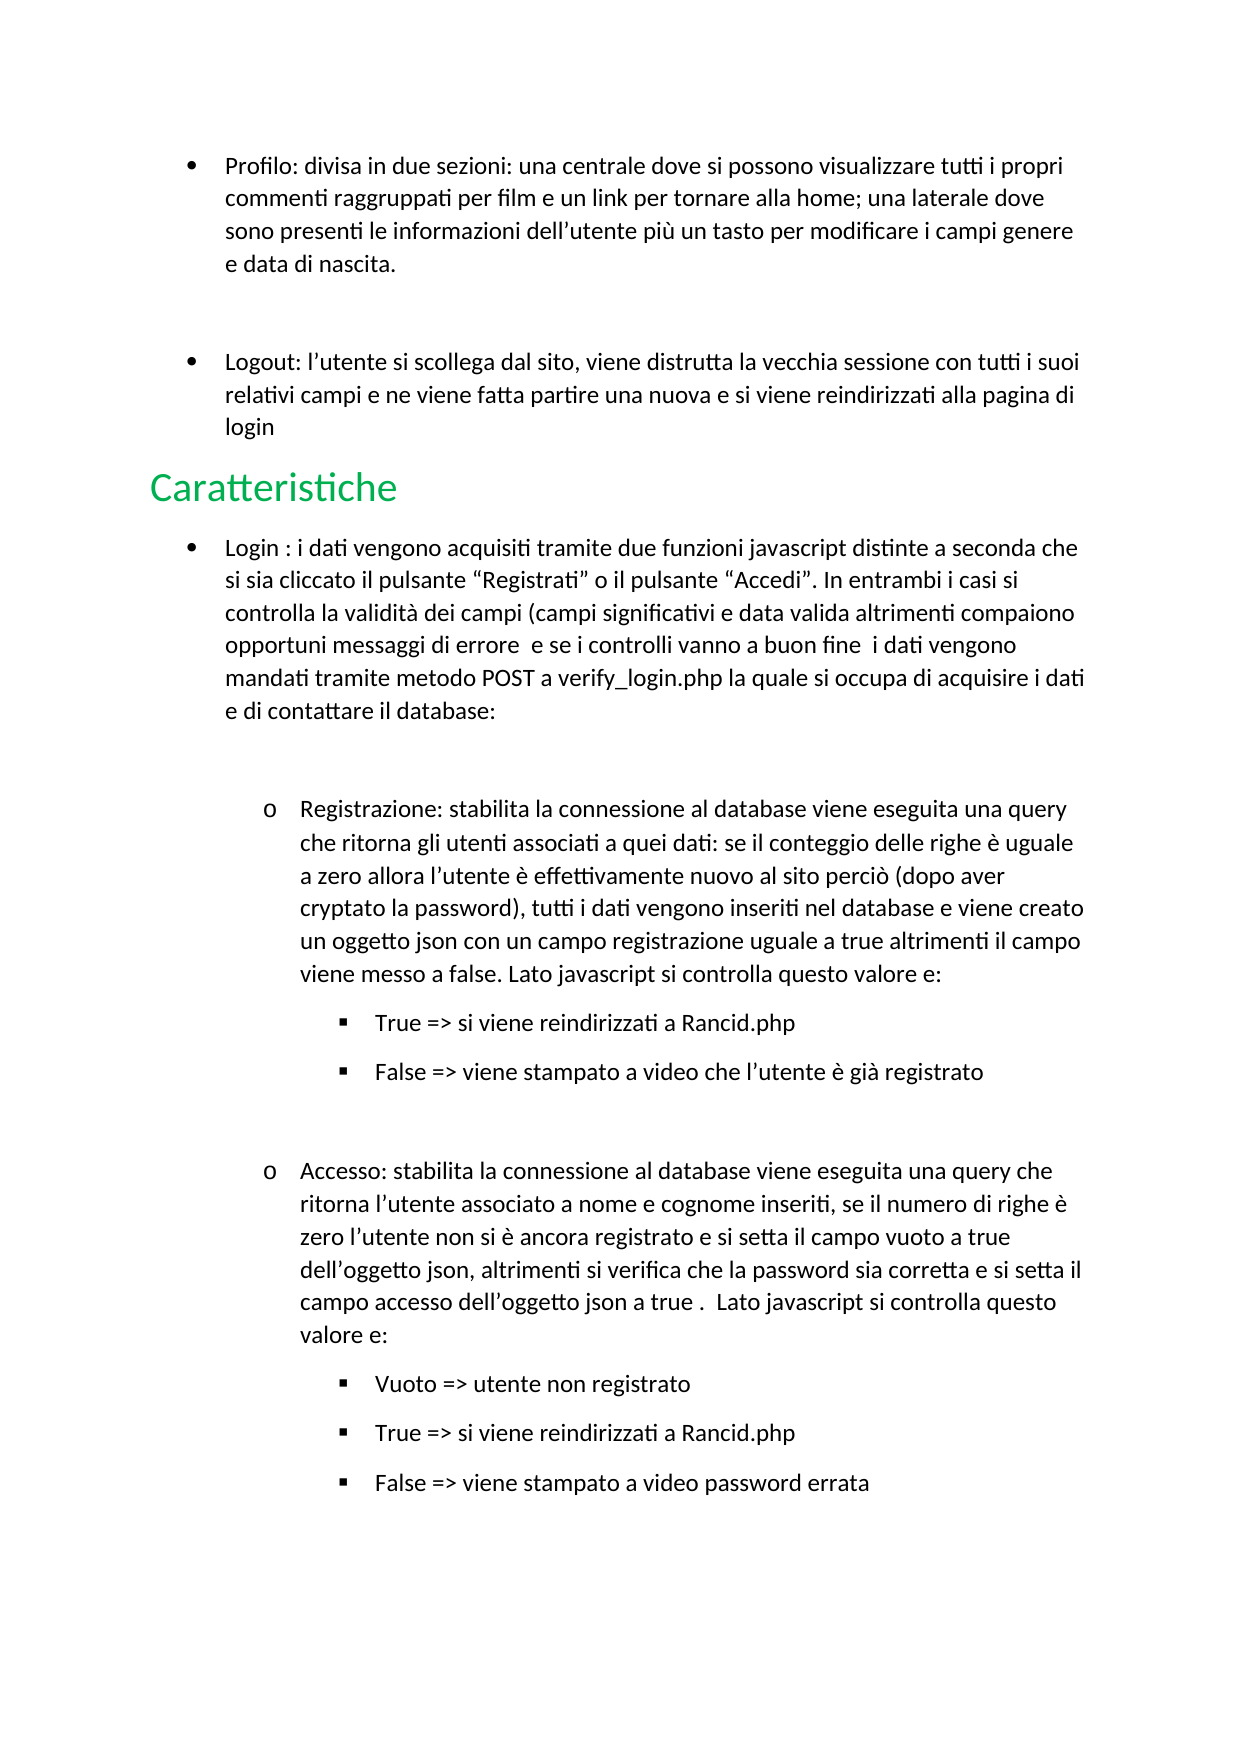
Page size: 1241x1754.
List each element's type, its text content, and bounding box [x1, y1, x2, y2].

list Login : i dati vengono acquisiti tramite due funzioni javascript distinte a seconda che si sia cliccato il pulsante “Registrati” o il pulsante “Accedi”. In entrambi i casi si controlla la validità dei campi (campi significativi e data valida altrimenti compaiono opportuni messaggi di errore e se i controlli vanno a buon fine i dati vengono mandati tramite metodo POST a verify_login.php la quale si occupa di acquisire i dati e di contattare il database: [187, 532, 1090, 725]
list Logout: l’utente si scollega dal sito, viene distrutta la vecchia sessione con tutti i suoi relativi campi e ne viene fatta partire una nuova e si viene reindirizzati alla pagina di login [187, 346, 1090, 442]
list True => si viene reindirizzati a Rancid.php [337, 1418, 1090, 1448]
list Vuoto => utente non registrato [337, 1368, 1090, 1399]
list Accesso: stabilita la connessione al database viene eseguita una query che ritorna l’utente associato a nome e cognome inseriti, se il numero di righe è zero l’utente non si è ancora registrato e si setta il campo vuoto a true dell’oggetto json, altrimenti si verifica che la password sia corretta e si setta il campo accesso dell’oggetto json a true . Lato javascript si controlla questo valore e: [262, 1155, 1090, 1349]
text Caratteristiche [150, 461, 1090, 512]
list False => viene stampato a video password errata [337, 1467, 1090, 1497]
list True => si viene reindirizzati a Rancid.php [337, 1007, 1090, 1037]
list False => viene stampato a video che l’utente è già registrato [337, 1056, 1090, 1087]
list Profilo: divisa in due sezioni: una centrale dove si possono visualizzare tutti i propri commenti raggruppati per film e un link per tornare alla home; una laterale dove sono presenti le informazioni dell’utente più un tasto per modificare i campi genere e data di nascita. [187, 150, 1090, 278]
list Registrazione: stabilita la connessione al database viene eseguita una query che ritorna gli utenti associati a quei dati: se il conteggio delle righe è uguale a zero allora l’utente è effettivamente nuovo al sito perciò (dopo aver cryptato la password), tutti i dati vengono inseriti nel database e viene creato un oggetto json con un campo registrazione uguale a true altrimenti il campo viene messo a false. Lato javascript si controlla questo valore e: [262, 793, 1090, 988]
